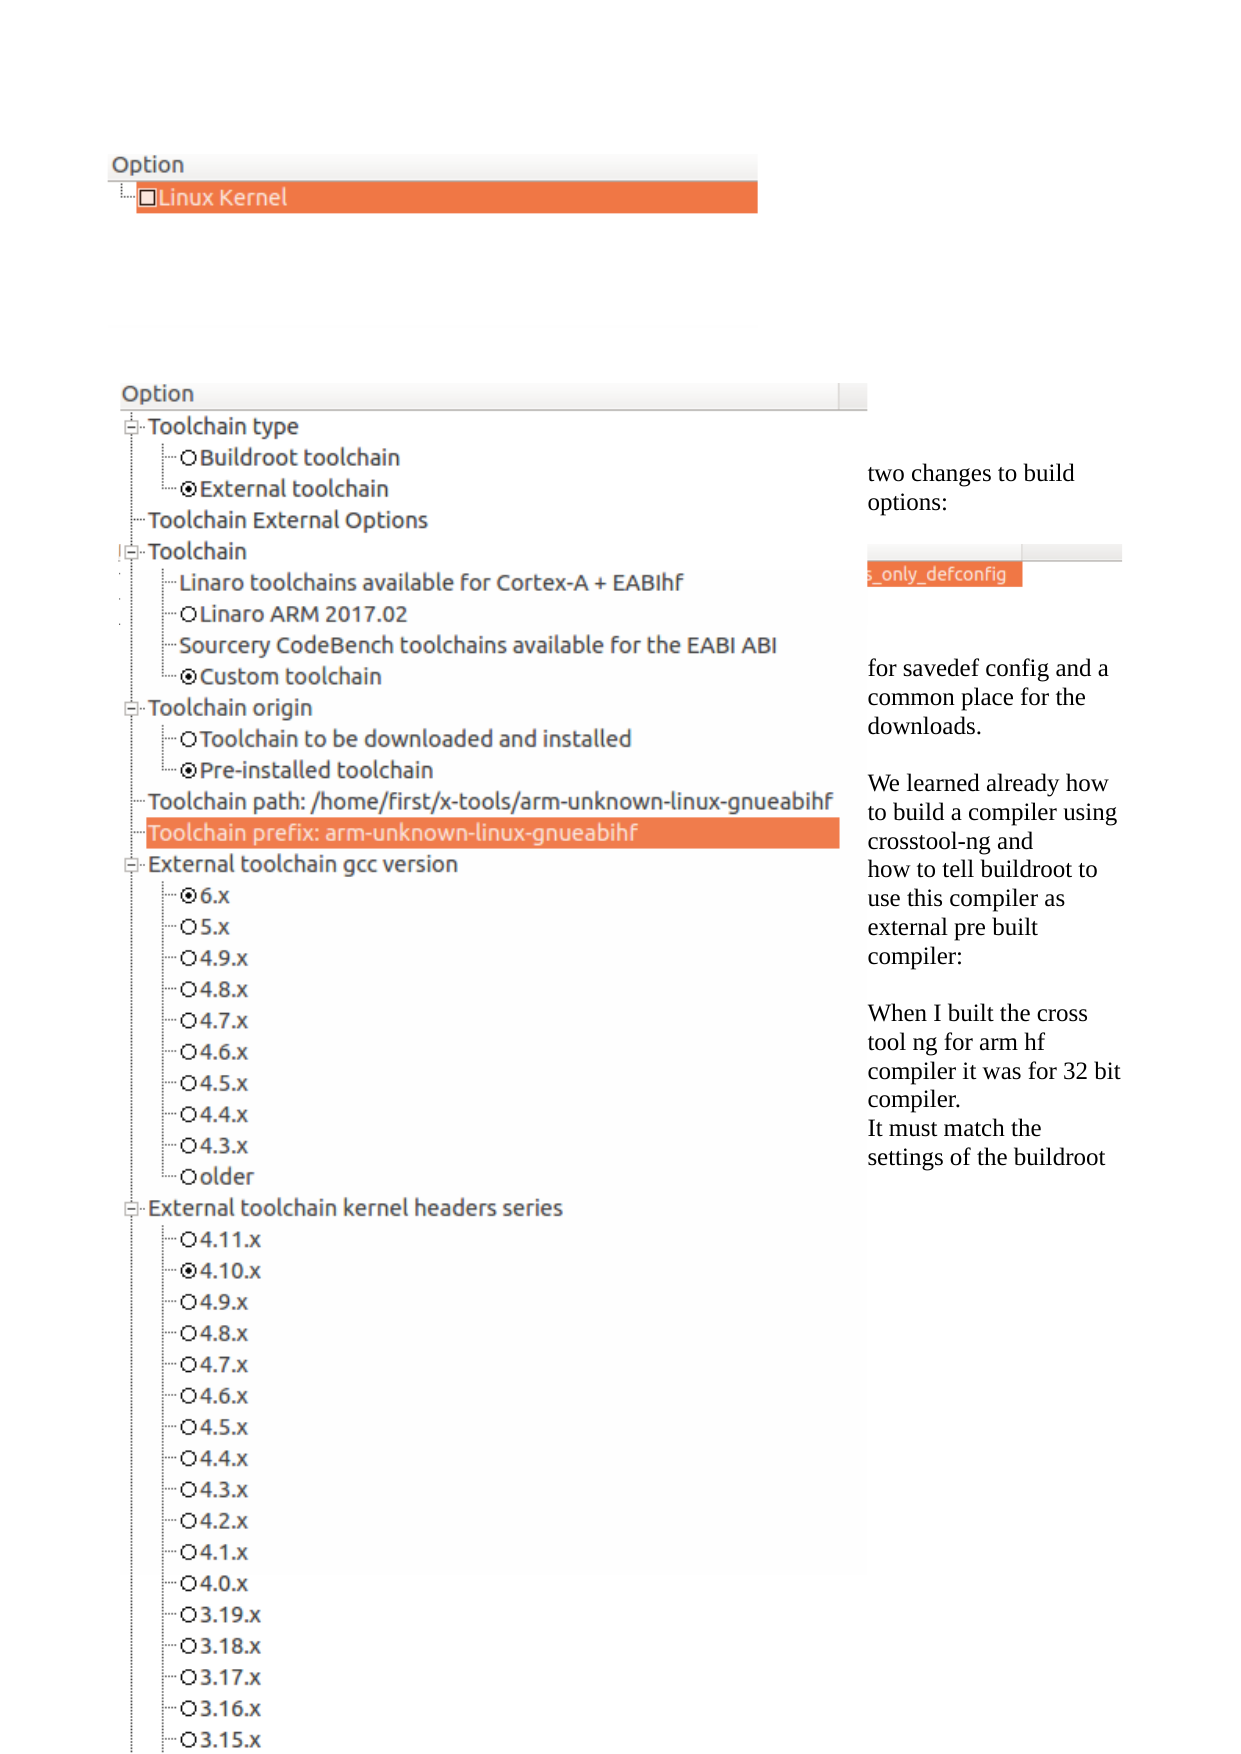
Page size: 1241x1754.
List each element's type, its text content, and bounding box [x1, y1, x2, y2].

text We learned already how to build a compiler using crosstool-ng and [868, 768, 1122, 854]
text how to tell buildroot to use this compiler as external pre built compiler: [868, 854, 1122, 969]
text for savedef config and a common place for the downloads. [868, 653, 1122, 739]
text It must match the settings of the buildroot [868, 1113, 1122, 1171]
text two changes to build options: [868, 458, 1122, 516]
text When I built the cross tool ng for arm hf compiler it was for 32 bit compiler. [868, 998, 1122, 1113]
picture [118, 383, 1123, 1754]
picture [107, 154, 758, 328]
